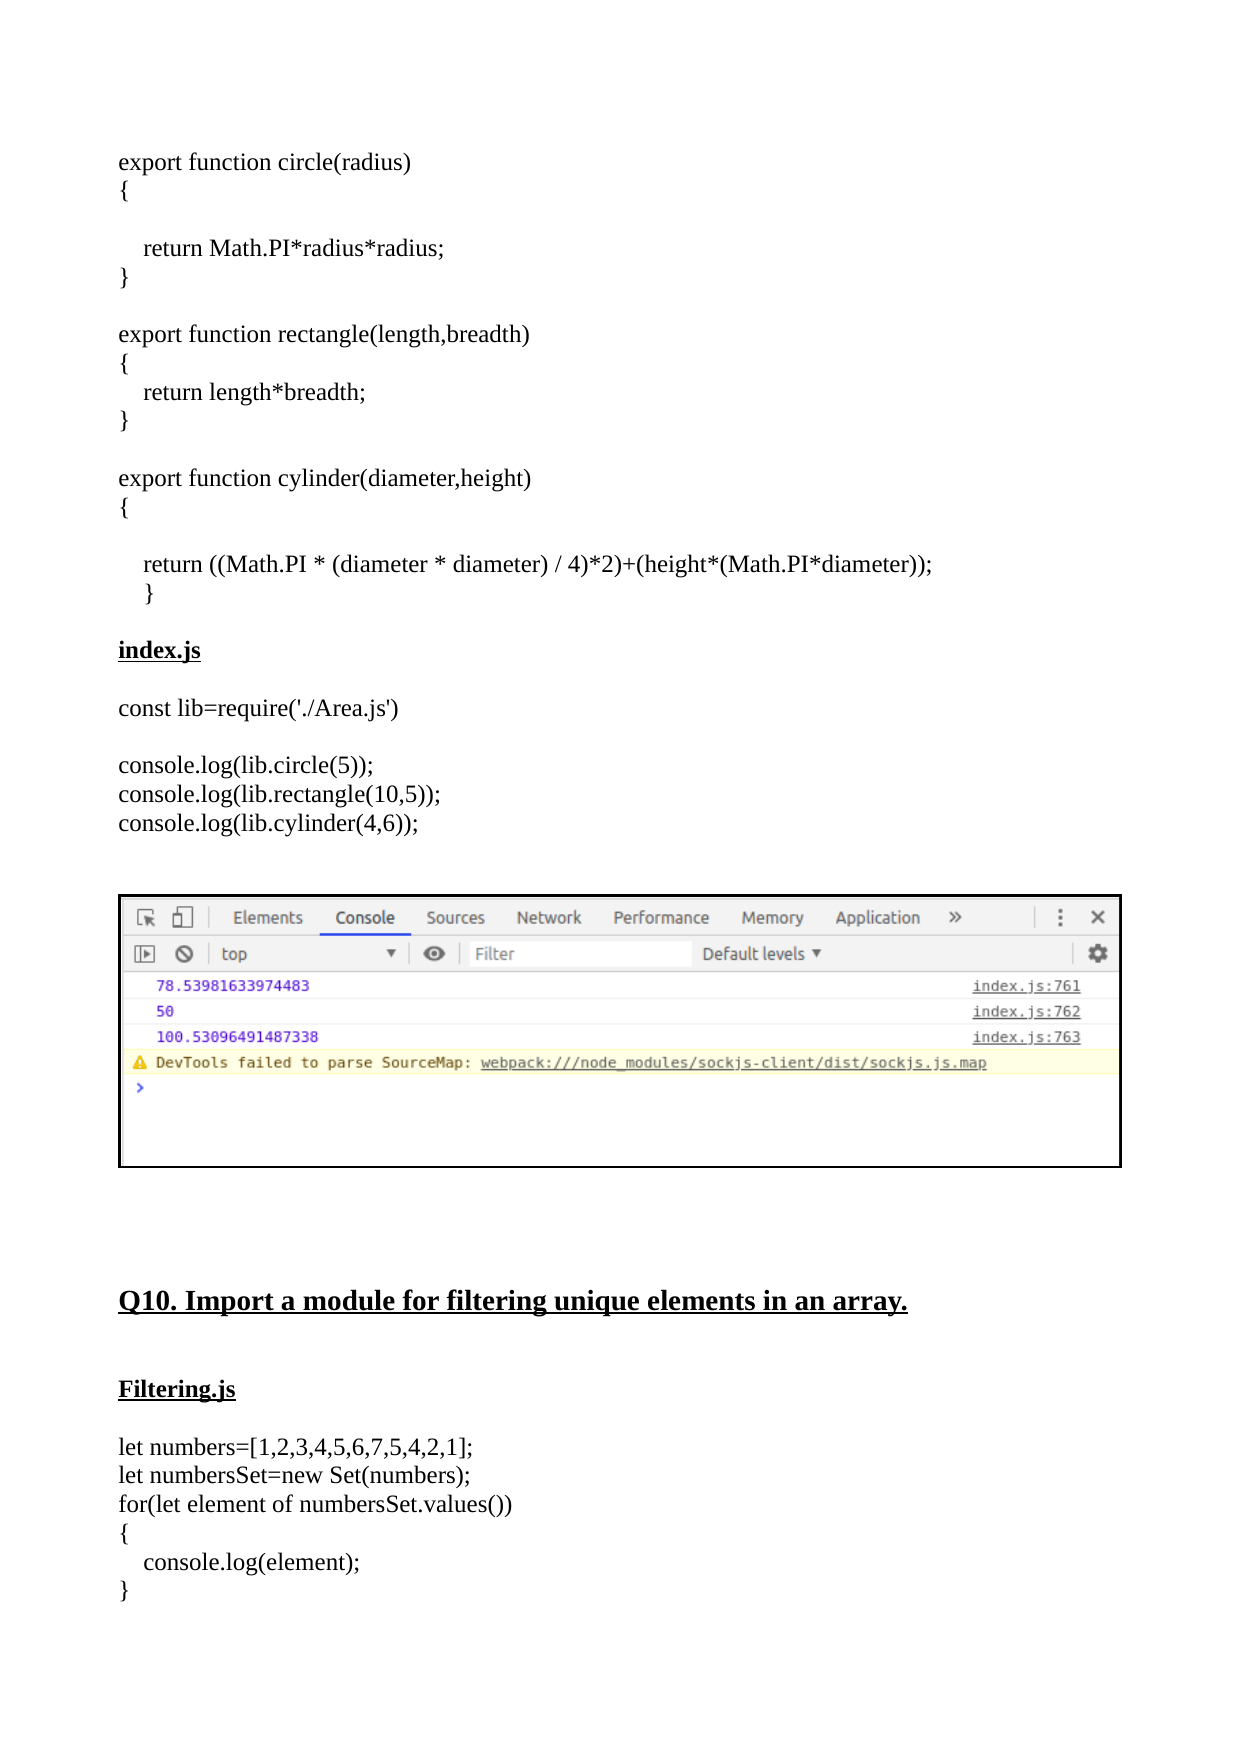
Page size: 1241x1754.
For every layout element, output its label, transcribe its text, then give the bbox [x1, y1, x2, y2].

text } [118, 1576, 1122, 1604]
picture [121, 897, 1120, 1166]
text index.js [118, 636, 1122, 664]
text { [118, 492, 1122, 521]
text } [118, 262, 1122, 291]
text const lib=require('./Area.js') [118, 693, 1122, 722]
text } [118, 578, 1122, 607]
text return ((Math.PI * (diameter * diameter) / 4)*2)+(height*(Math.PI*diameter)); [118, 549, 1122, 578]
text { [118, 1518, 1122, 1547]
text let numbers=[1,2,3,4,5,6,7,5,4,2,1]; [118, 1432, 1122, 1461]
text return Math.PI*radius*radius; [118, 233, 1122, 262]
text export function circle(radius) [118, 147, 1122, 176]
text console.log(element); [118, 1547, 1122, 1576]
text { [118, 348, 1122, 377]
text export function rectangle(length,breadth) [118, 319, 1122, 348]
text { [118, 176, 1122, 204]
text Filtering.js [118, 1374, 1122, 1403]
text } [118, 406, 1122, 434]
text for(let element of numbersSet.values()) [118, 1489, 1122, 1518]
text let numbersSet=new Set(numbers); [118, 1461, 1122, 1489]
text console.log(lib.circle(5)); [118, 751, 1122, 779]
text return length*breadth; [118, 377, 1122, 406]
text export function cylinder(diameter,height) [118, 463, 1122, 492]
text console.log(lib.cylinder(4,6)); [118, 808, 1122, 837]
text console.log(lib.rectangle(10,5)); [118, 779, 1122, 808]
text Q10. Import a module for filtering unique elements in an array. [118, 1283, 1122, 1317]
